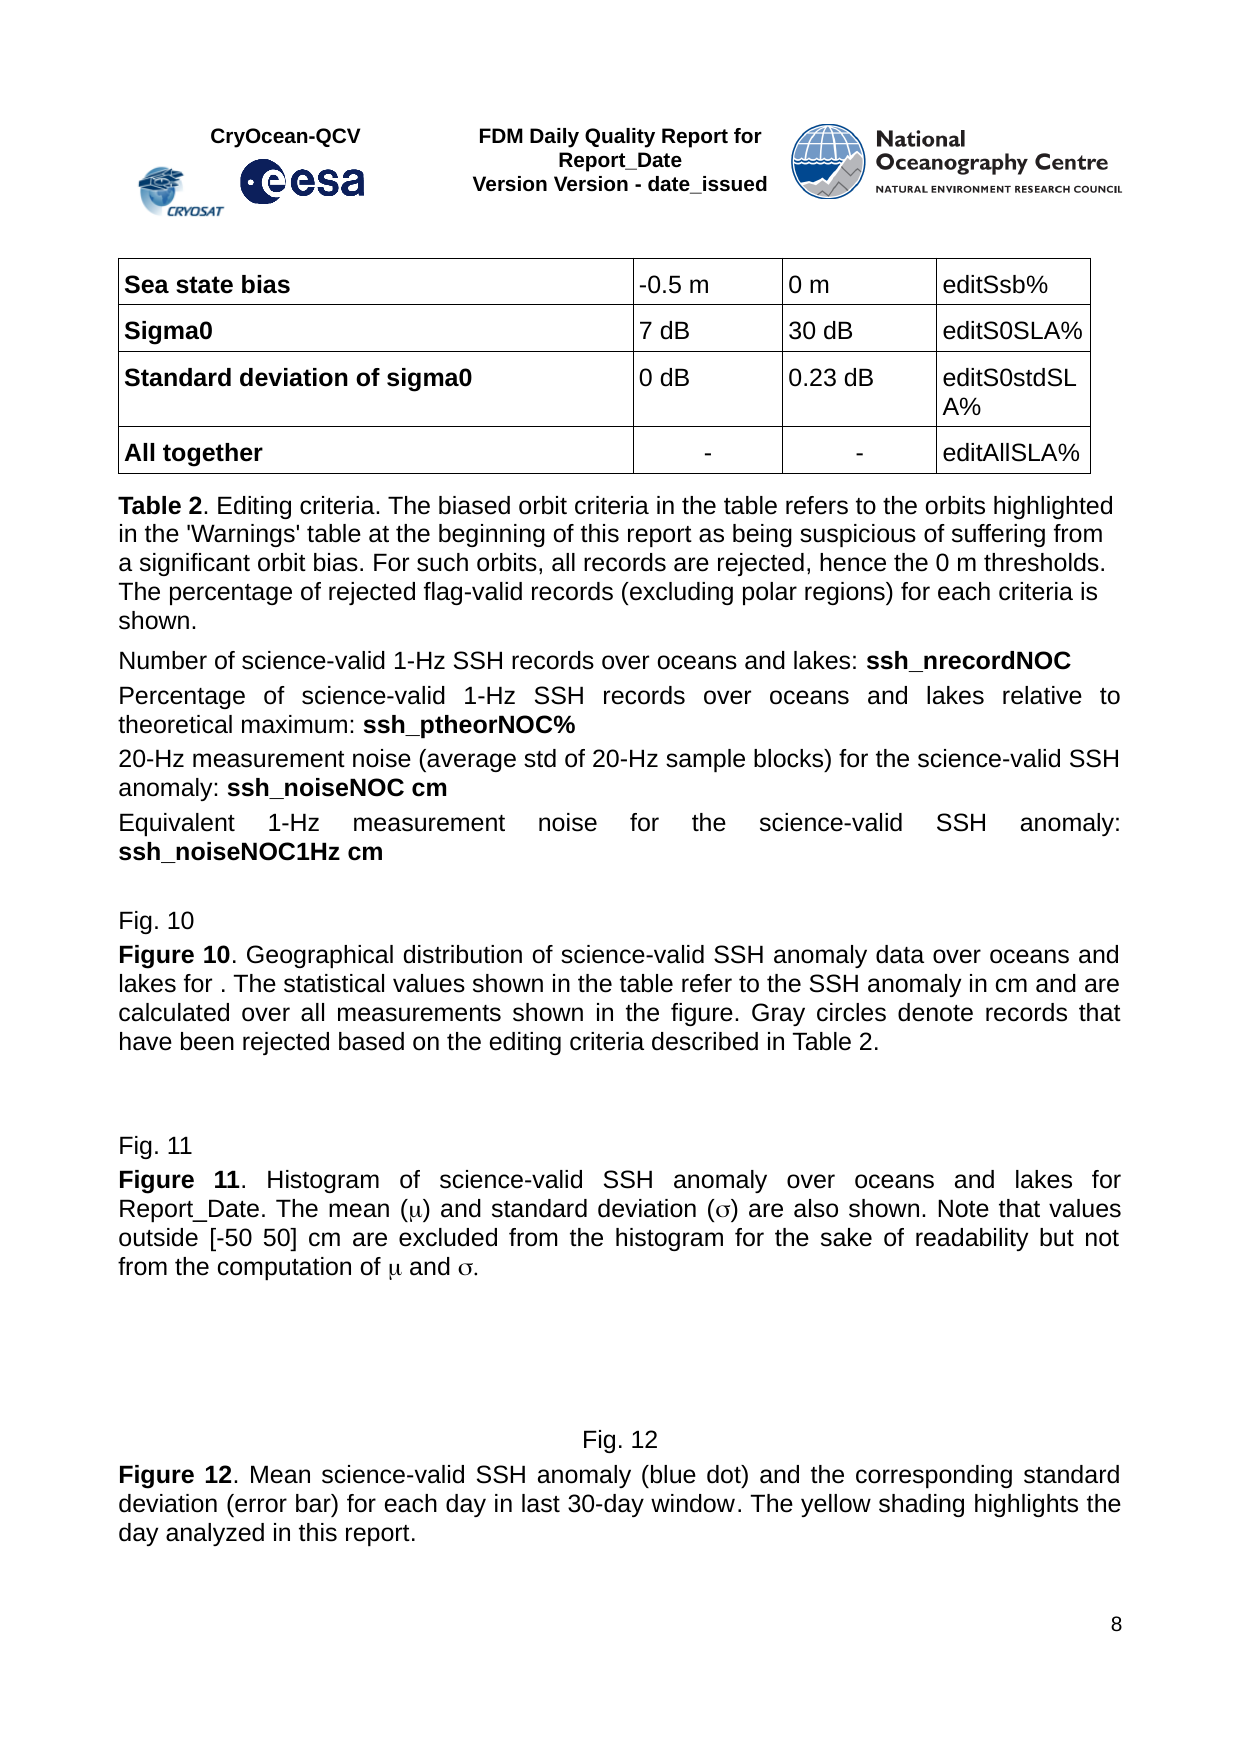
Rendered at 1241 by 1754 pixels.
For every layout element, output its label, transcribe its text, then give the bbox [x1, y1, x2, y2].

table_cell 0 dB [634, 352, 782, 426]
table_cell editAllSLA% [937, 427, 1090, 472]
text Fig. 10 [118, 906, 1122, 934]
table_cell -0.5 m [634, 259, 782, 304]
table_cell Sigma0 [119, 305, 633, 351]
table_cell All together [119, 427, 633, 472]
picture [118, 159, 364, 224]
table_cell 7 dB [634, 305, 782, 351]
text Figure 12. Mean science-valid SSH anomaly (blue dot) and the corresponding standard deviation (error bar) for each day in last 30-day window. The yellow shading highlights the day analyzed in this report. [118, 1460, 1122, 1546]
table_cell Standard deviation of sigma0 [119, 352, 633, 426]
table_cell - [634, 427, 782, 472]
table_cell editSsb% [937, 259, 1090, 304]
text Fig. 12 [118, 1425, 1122, 1454]
text Number of science-valid 1-Hz SSH records over oceans and lakes: ssh_nrecordNOC [118, 646, 1122, 675]
table_cell editS0SLA% [937, 305, 1090, 351]
table_cell 0.23 dB [783, 352, 936, 426]
text Fig. 11 [118, 1131, 1122, 1159]
text Figure 10. Geographical distribution of science-valid SSH anomaly data over oceans and lakes for . The statistical values shown in the table refer to the SSH anomaly in cm and are calculated over all measurements shown in the figure. Gray circles denote records that have been rejected based on the editing criteria described in Table 2. [118, 941, 1122, 1056]
text Table 2. Editing criteria. The biased orbit criteria in the table refers to the orbits highlighted in the 'Warnings' table at the beginning of this report as being suspicious of suffering from a significant orbit bias. For such orbits, all records are rejected, hence the 0 m thresholds. The percentage of rejected flag-valid records (excluding polar regions) for each criteria is shown. [118, 491, 1122, 634]
table_cell - [783, 427, 936, 472]
table_cell 30 dB [783, 305, 936, 351]
text 20-Hz measurement noise (average std of 20-Hz sample blocks) for the science-valid SSH anomaly: ssh_noiseNOC cm [118, 744, 1122, 802]
text Equivalent 1-Hz measurement noise for the science-valid SSH anomaly: ssh_noiseNOC1Hz cm [118, 808, 1122, 865]
text Percentage of science-valid 1-Hz SSH records over oceans and lakes relative to theoretical maximum: ssh_ptheorNOC% [118, 681, 1122, 738]
text Figure 11. Histogram of science-valid SSH anomaly over oceans and lakes for Report_Date. The mean (μ) and standard deviation (σ) are also shown. Note that values outside [-50 50] cm are excluded from the histogram for the sake of readability but not from the computation of μ and σ. [118, 1166, 1122, 1281]
table_cell Sea state bias [119, 259, 633, 304]
table_cell editS0stdSLA% [937, 352, 1090, 426]
table_cell 0 m [783, 259, 936, 304]
